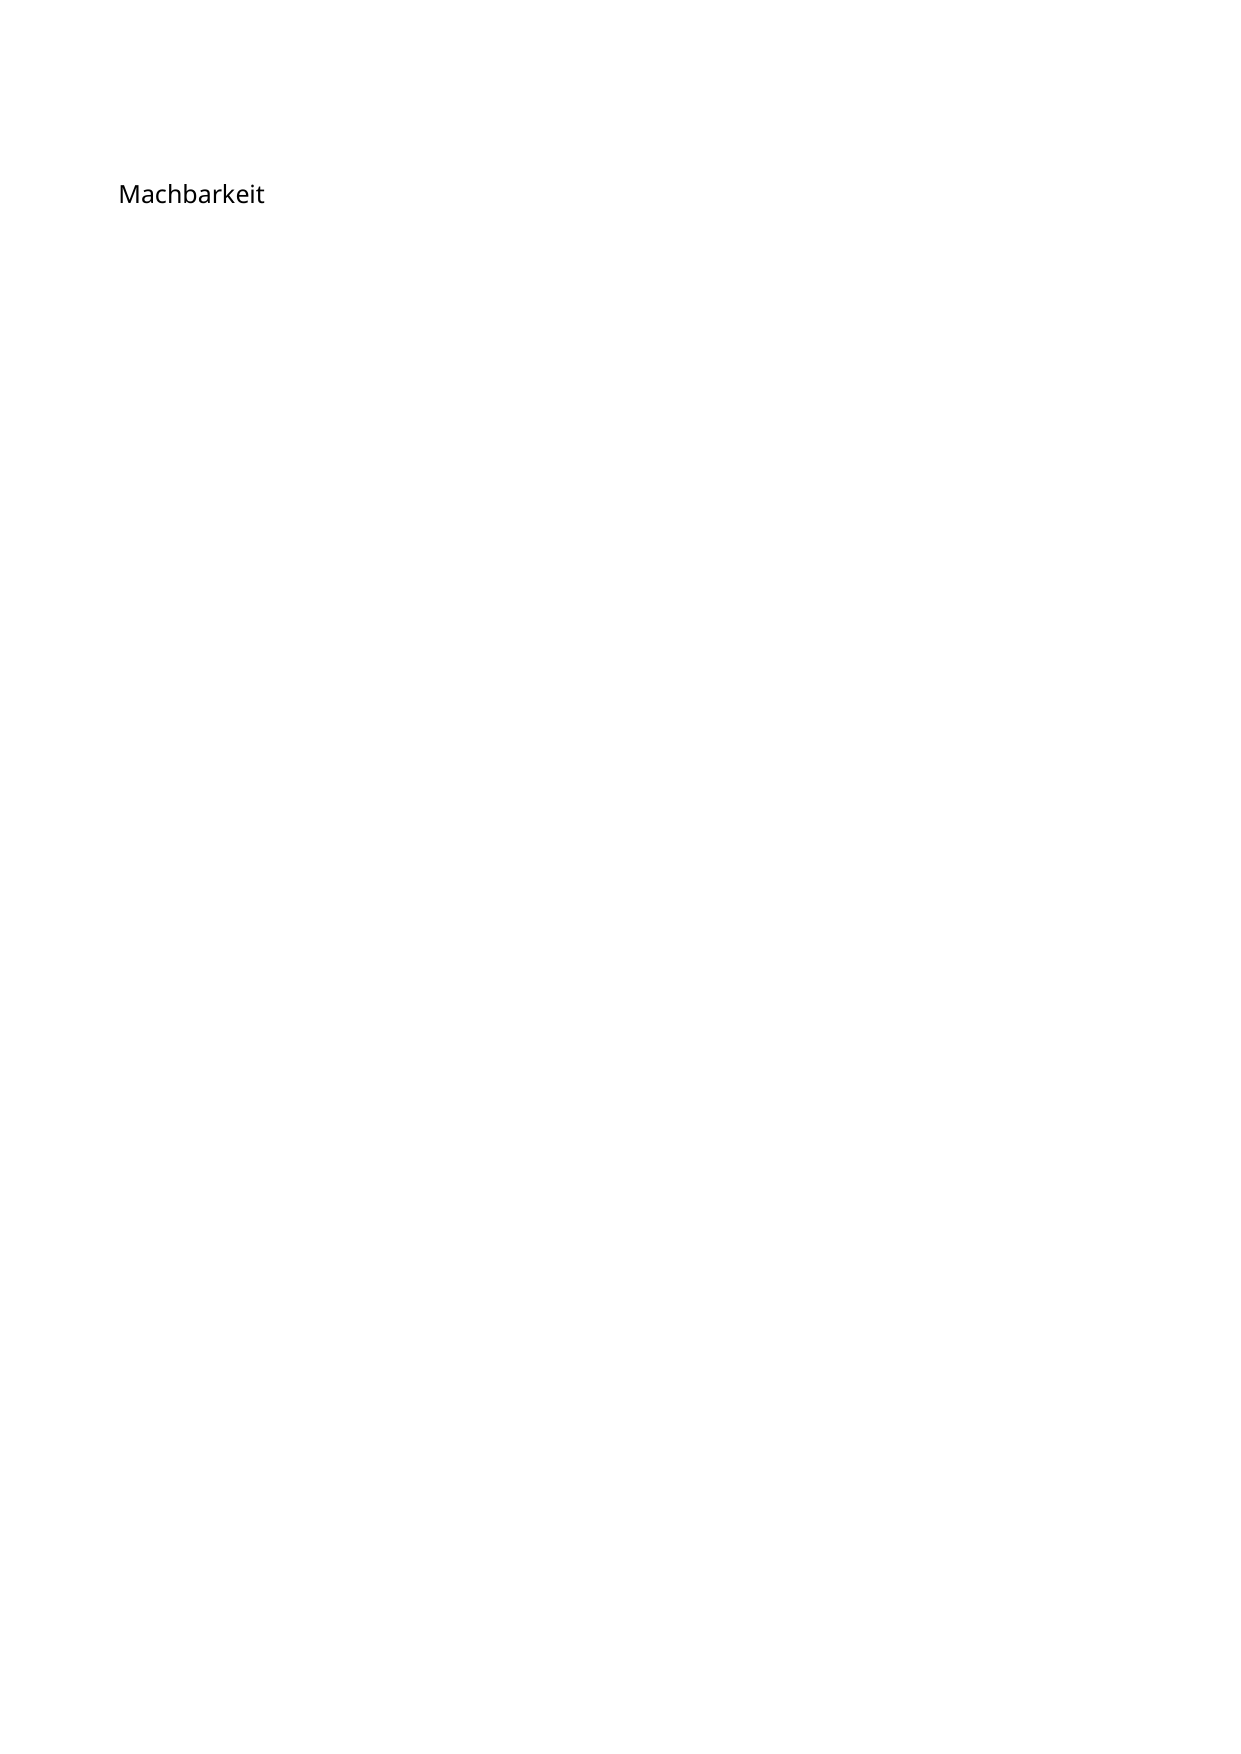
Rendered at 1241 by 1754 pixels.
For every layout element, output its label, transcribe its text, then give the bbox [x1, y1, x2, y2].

text Machbarkeit [118, 176, 1122, 210]
